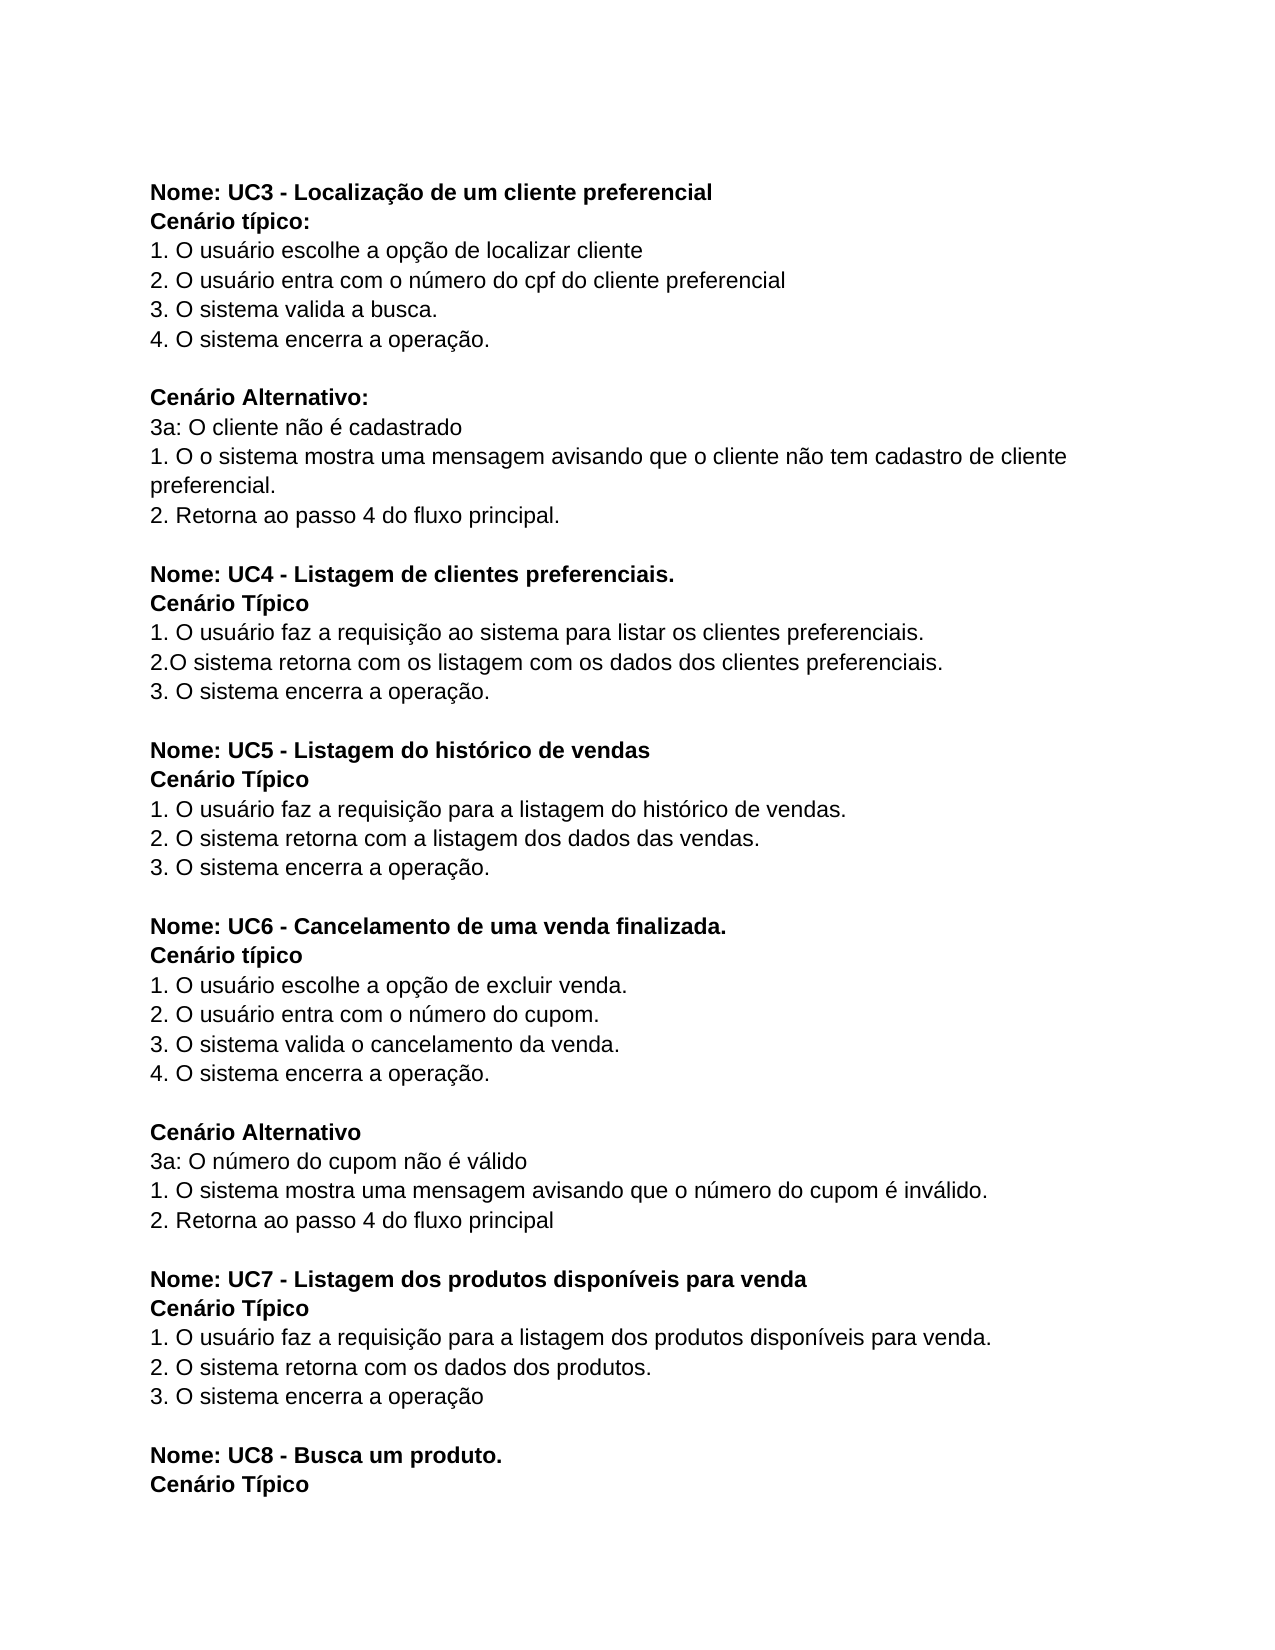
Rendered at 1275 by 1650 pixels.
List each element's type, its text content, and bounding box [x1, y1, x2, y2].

text Cenário Típico [150, 591, 1125, 616]
text Cenário Alternativo: [150, 385, 1125, 411]
text 4. O sistema encerra a operação. [150, 326, 1125, 352]
text 1. O usuário faz a requisição para a listagem dos produtos disponíveis para venda. [150, 1325, 1125, 1351]
text 1. O usuário faz a requisição para a listagem do histórico de vendas. [150, 796, 1125, 822]
text Cenário Típico [150, 767, 1125, 792]
text Nome: UC6 - Cancelamento de uma venda finalizada. [150, 914, 1125, 939]
text 2. O usuário entra com o número do cupom. [150, 1002, 1125, 1027]
text 2. O sistema retorna com os dados dos produtos. [150, 1354, 1125, 1380]
text 3. O sistema encerra a operação [150, 1384, 1125, 1409]
text 2. Retorna ao passo 4 do fluxo principal. [150, 502, 1125, 528]
text 3. O sistema valida a busca. [150, 297, 1125, 322]
text Cenário Típico [150, 1472, 1125, 1497]
text 2.O sistema retorna com os listagem com os dados dos clientes preferenciais. [150, 649, 1125, 675]
text Nome: UC7 - Listagem dos produtos disponíveis para venda [150, 1266, 1125, 1292]
text 1. O o sistema mostra uma mensagem avisando que o cliente não tem cadastro de cliente preferencial. [150, 444, 1125, 499]
text 3. O sistema encerra a operação. [150, 855, 1125, 881]
text 3. O sistema valida o cancelamento da venda. [150, 1031, 1125, 1057]
text Cenário Típico [150, 1296, 1125, 1321]
text 1. O usuário escolhe a opção de localizar cliente [150, 238, 1125, 264]
text 2. Retorna ao passo 4 do fluxo principal [150, 1207, 1125, 1233]
text Nome: UC5 - Listagem do histórico de vendas [150, 737, 1125, 763]
text 2. O usuário entra com o número do cpf do cliente preferencial [150, 267, 1125, 293]
text 3. O sistema encerra a operação. [150, 679, 1125, 704]
text Nome: UC3 - Localização de um cliente preferencial [150, 179, 1125, 205]
text 1. O usuário faz a requisição ao sistema para listar os clientes preferenciais. [150, 620, 1125, 646]
text 1. O usuário escolhe a opção de excluir venda. [150, 972, 1125, 998]
text 2. O sistema retorna com a listagem dos dados das vendas. [150, 826, 1125, 851]
text Cenário típico: [150, 209, 1125, 234]
text 3a: O número do cupom não é válido [150, 1149, 1125, 1174]
text 4. O sistema encerra a operação. [150, 1061, 1125, 1086]
text Nome: UC4 - Listagem de clientes preferenciais. [150, 561, 1125, 587]
text Cenário típico [150, 943, 1125, 969]
text 3a: O cliente não é cadastrado [150, 414, 1125, 440]
text Cenário Alternativo [150, 1119, 1125, 1145]
text Nome: UC8 - Busca um produto. [150, 1442, 1125, 1468]
text 1. O sistema mostra uma mensagem avisando que o número do cupom é inválido. [150, 1178, 1125, 1204]
